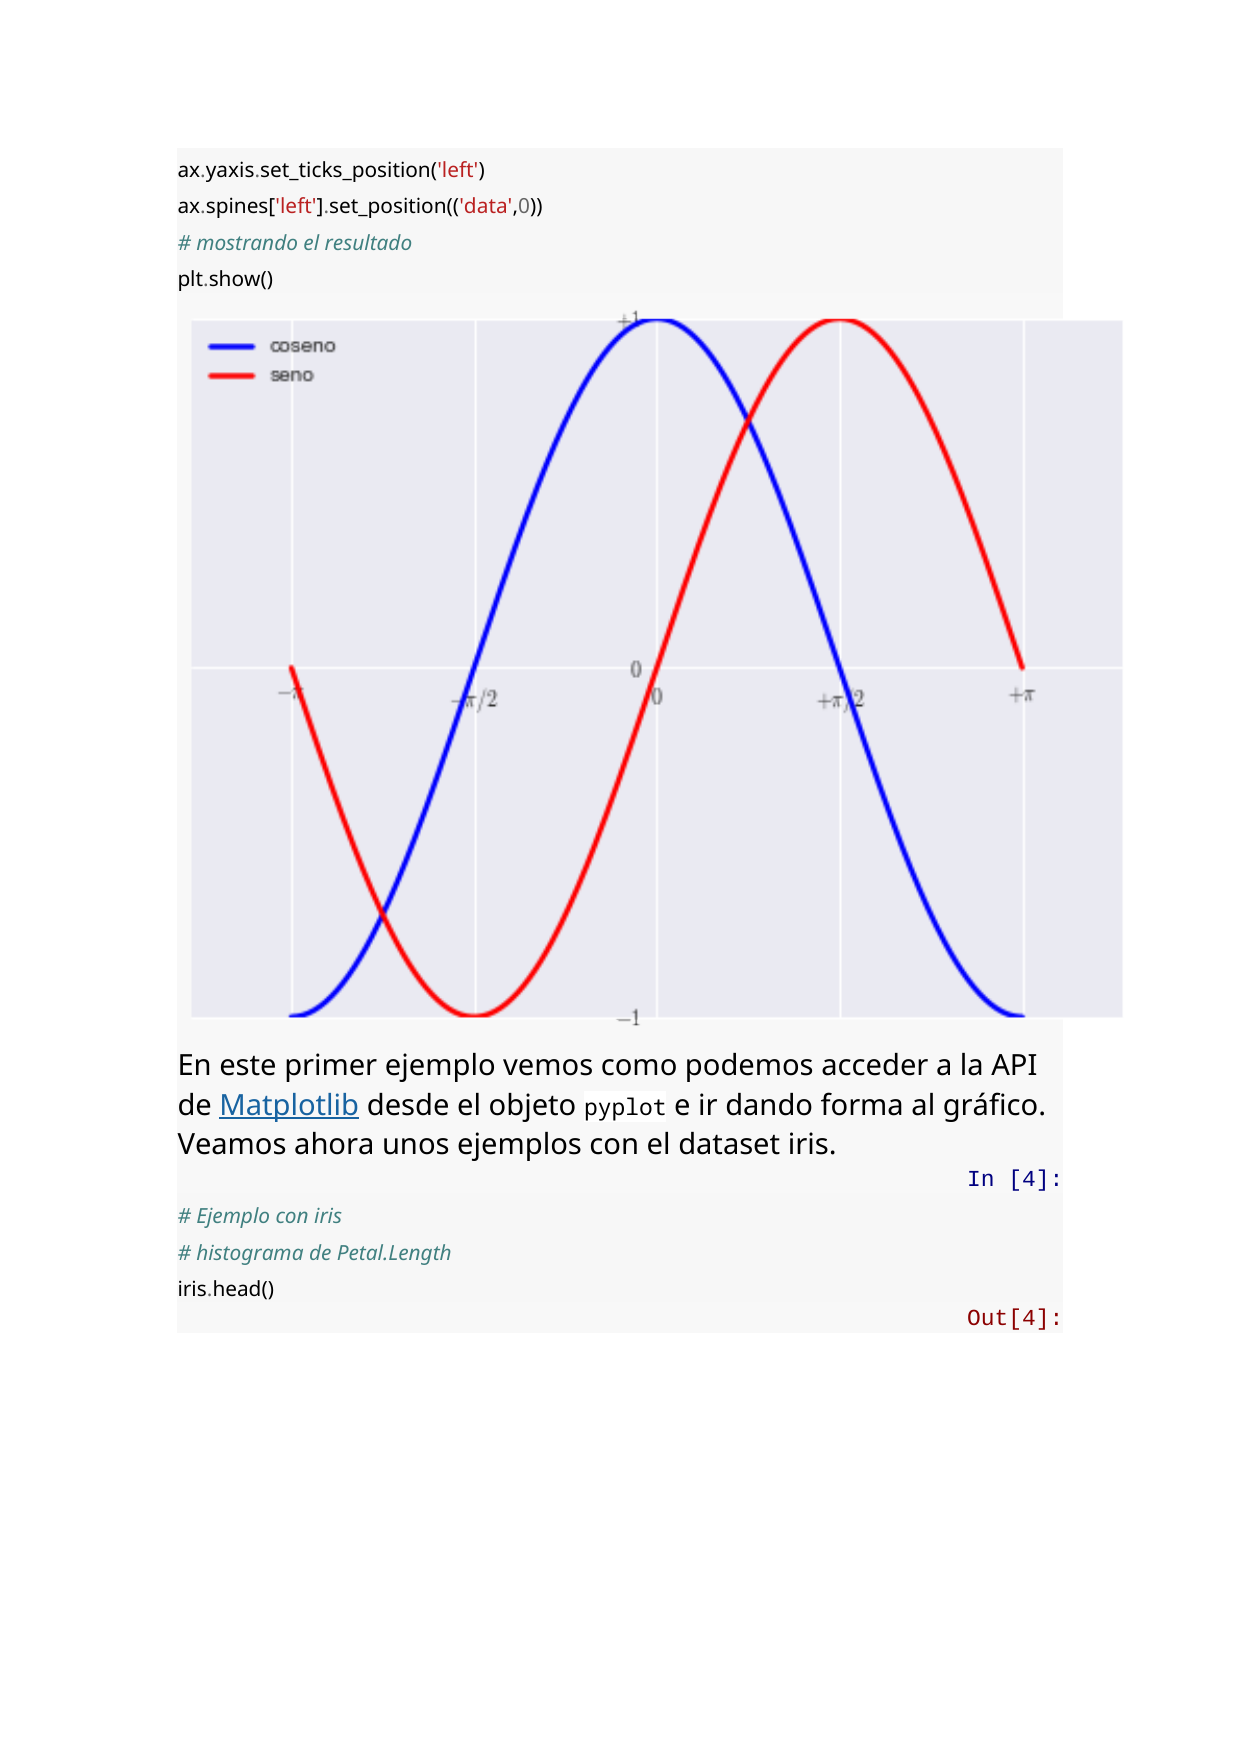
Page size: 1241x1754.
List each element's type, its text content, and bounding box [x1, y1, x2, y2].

text Out[4]: [177, 1302, 1063, 1333]
text # histograma de Petal.Length [177, 1230, 1063, 1266]
text iris.head() [177, 1266, 1063, 1302]
text # mostrando el resultado [177, 220, 1063, 256]
text ax.yaxis.set_ticks_position('left') [177, 148, 1063, 184]
text # Ejemplo con iris [177, 1193, 1063, 1230]
text ax.spines['left'].set_position(('data',0)) [177, 184, 1063, 220]
text plt.show() [177, 256, 1063, 293]
text In [4]: [177, 1163, 1063, 1193]
text En este primer ejemplo vemos como podemos acceder a la API de Matplotlib desde el objeto pyplot e ir dando forma al gráfico. Veamos ahora unos ejemplos con el dataset iris. [177, 1044, 1063, 1163]
